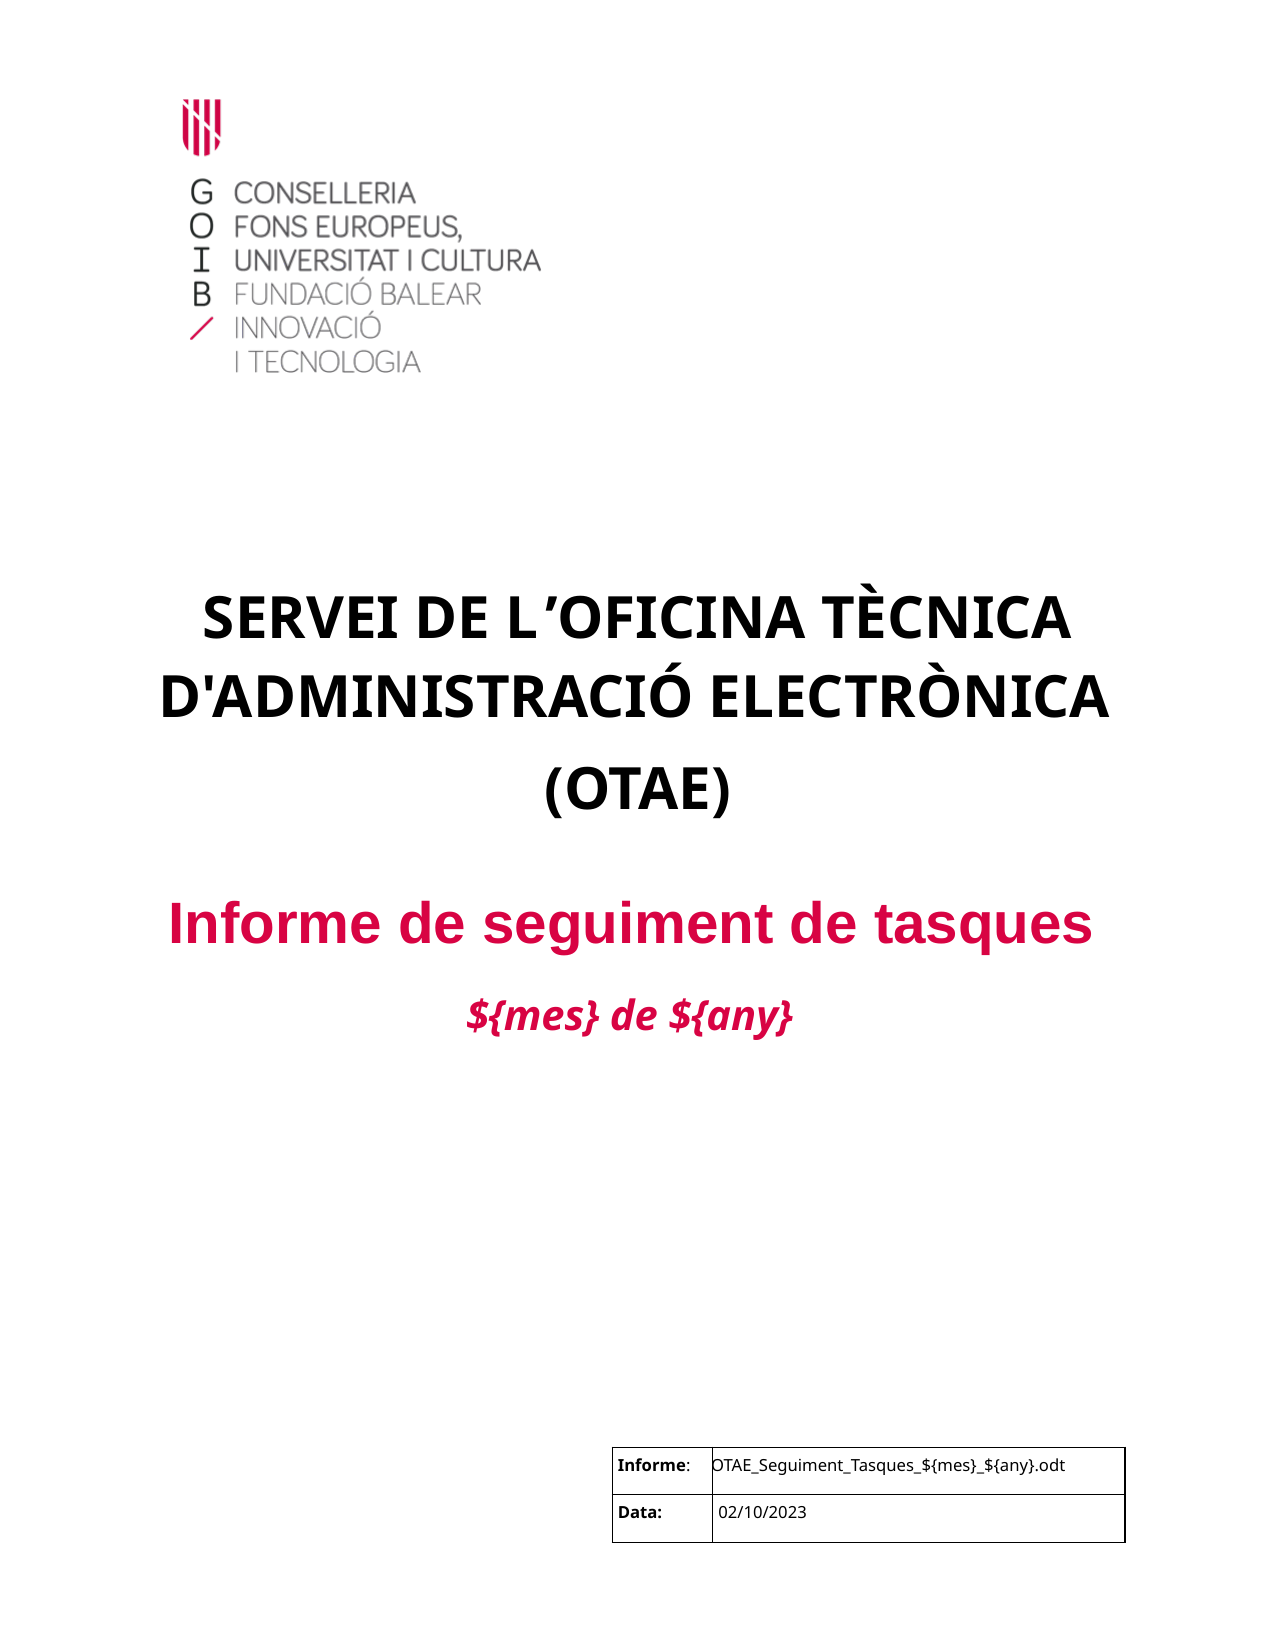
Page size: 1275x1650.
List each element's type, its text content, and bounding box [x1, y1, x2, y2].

text SERVEI DE L ’OFICINA TÈCNICA D'ADMINISTRACIÓ ELECTRÒNICA [150, 576, 1125, 735]
text (OTAE) [150, 747, 1125, 827]
subtitle ${mes} de ${any} [138, 986, 1125, 1043]
table_header OTAE_Seguiment_Tasques_${mes}_${any}.odt [713, 1448, 1124, 1494]
title Informe de seguiment de tasques [138, 889, 1125, 956]
table_header Informe: [613, 1448, 712, 1494]
table_cell Data: [613, 1495, 712, 1542]
picture [161, 81, 562, 392]
table_cell 02/10/2023 [713, 1495, 1124, 1542]
